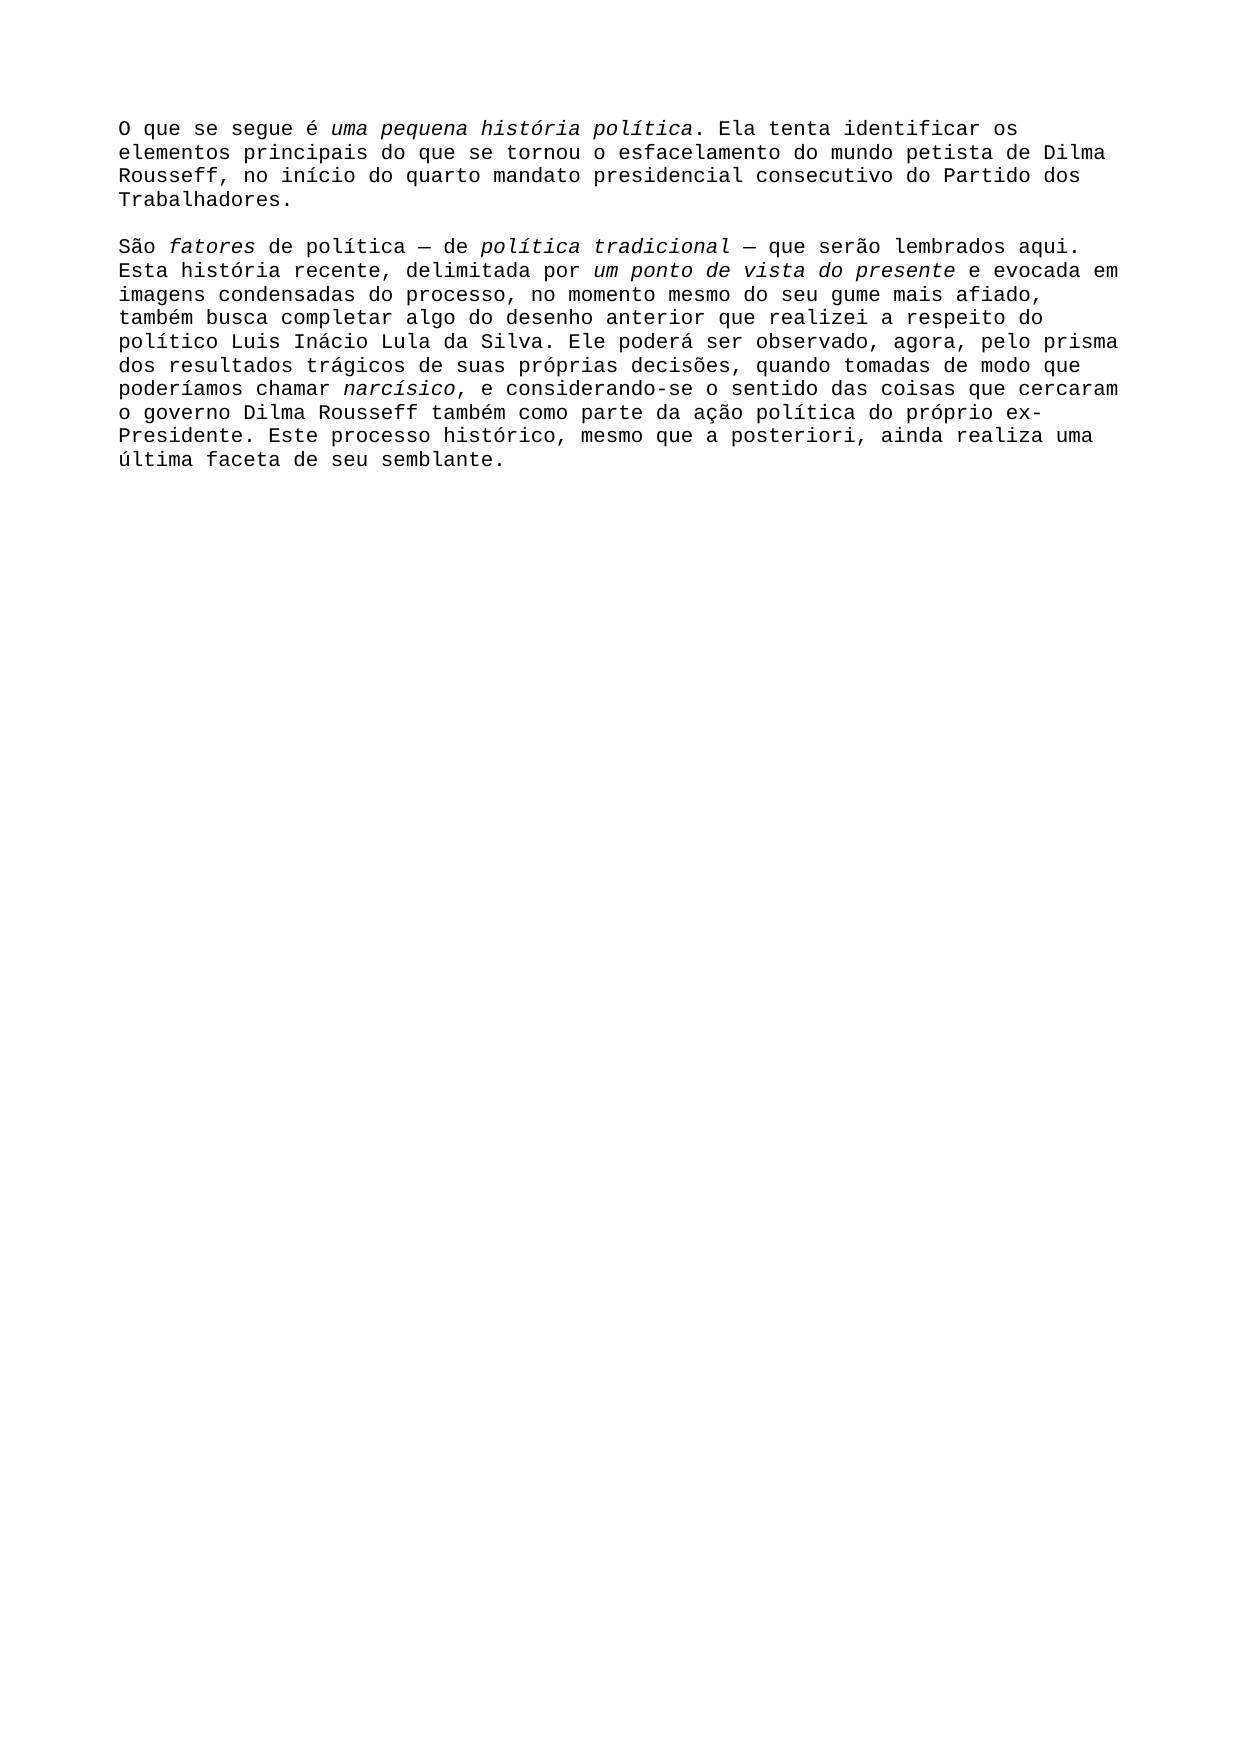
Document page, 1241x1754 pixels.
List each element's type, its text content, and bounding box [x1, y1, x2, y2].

text São fatores de política — de política tradicional — que serão lembrados aqui. Esta história recente, delimitada por um ponto de vista do presente e evocada em imagens condensadas do processo, no momento mesmo do seu gume mais afiado, também busca completar algo do desenho anterior que realizei a respeito do político Luis Inácio Lula da Silva. Ele poderá ser observado, agora, pelo prisma dos resultados trágicos de suas próprias decisões, quando tomadas de modo que poderíamos chamar narcísico, e considerando-se o sentido das coisas que cercaram o governo Dilma Rousseff também como parte da ação política do próprio ex-Presidente. Este processo histórico, mesmo que a posteriori, ainda realiza uma última faceta de seu semblante. [118, 236, 1122, 473]
text O que se segue é uma pequena história política. Ela tenta identificar os elementos principais do que se tornou o esfacelamento do mundo petista de Dilma Rousseff, no início do quarto mandato presidencial consecutivo do Partido dos Trabalhadores. [118, 118, 1122, 213]
